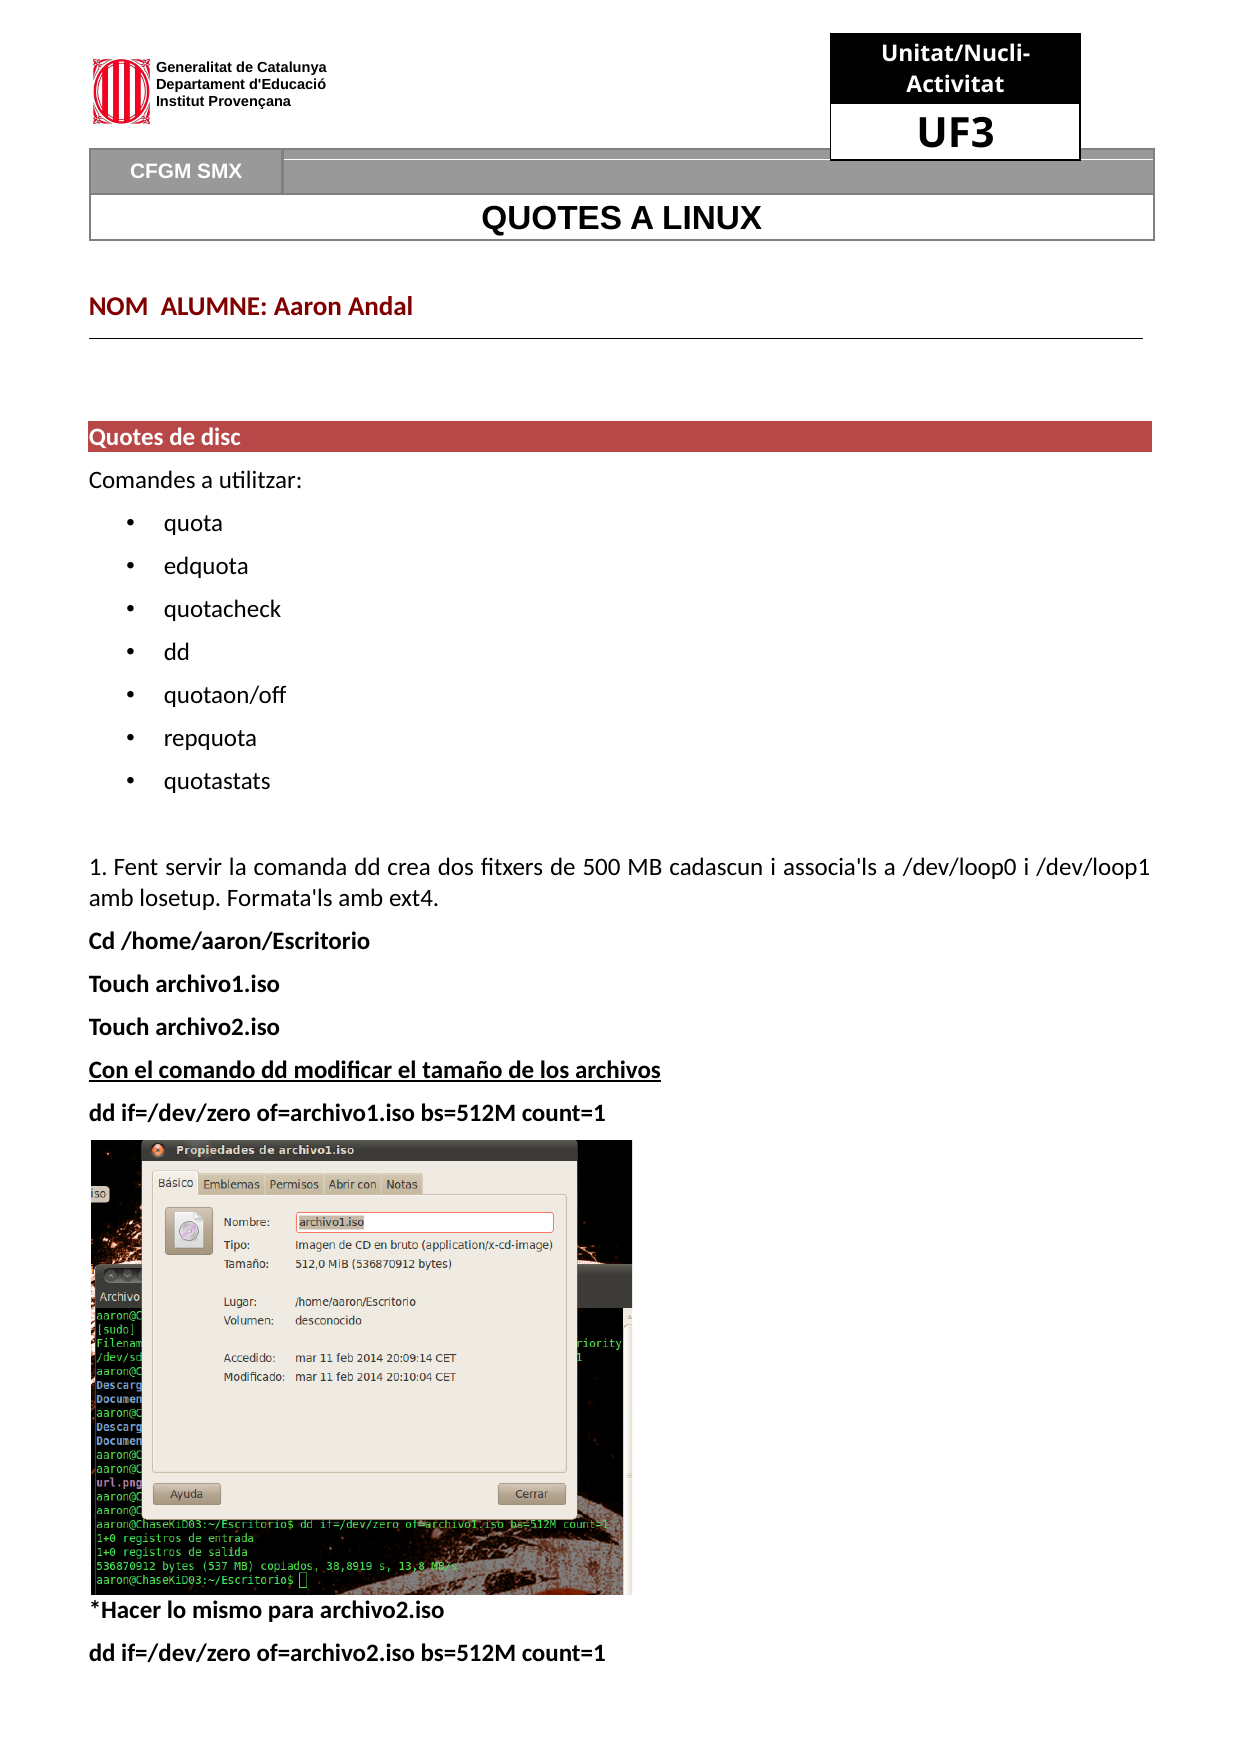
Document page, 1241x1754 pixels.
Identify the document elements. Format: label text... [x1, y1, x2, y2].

text *Hacer lo mismo para archivo2.iso [88, 1140, 1152, 1625]
text Unitat/Nucli-Activitat [832, 35, 1079, 103]
table_header [284, 150, 830, 159]
text dd if=/dev/zero of=archivo2.iso bs=512M count=1 [88, 1637, 1152, 1668]
text Comandes a utilitzar: [88, 464, 1152, 495]
table_cell QUOTES A LINUX [91, 195, 1153, 239]
text Con el comando dd modificar el tamaño de los archivos [88, 1054, 1152, 1084]
list NOM ALUMNE: Aaron Andal [88, 289, 1152, 323]
picture [91, 1140, 633, 1595]
table_header [284, 160, 1153, 193]
list dd [126, 636, 1152, 667]
text Touch archivo2.iso [88, 1011, 1152, 1041]
text Cd /home/aaron/Escritorio [88, 925, 1152, 955]
table_header CFGM SMX [91, 150, 281, 193]
text Quotes de disc [88, 421, 1152, 452]
list quota [126, 507, 1152, 538]
list quotacheck [126, 593, 1152, 624]
text dd if=/dev/zero of=archivo1.iso bs=512M count=1 [88, 1097, 1152, 1127]
list repquota [126, 722, 1152, 753]
table_cell [90, 241, 1154, 289]
text UF3 [831, 104, 1079, 159]
list Fent servir la comanda dd crea dos fitxers de 500 MB cadascun i associa'ls a /dev/loop0 i /dev/loop1 amb losetup. Formata'ls amb ext4. [88, 851, 1152, 912]
table_header [1081, 150, 1153, 159]
list quotaon/off [126, 679, 1152, 710]
list quotastats [126, 765, 1152, 796]
list edquota [126, 550, 1152, 581]
text Touch archivo1.iso [88, 968, 1152, 998]
picture [90, 57, 154, 126]
